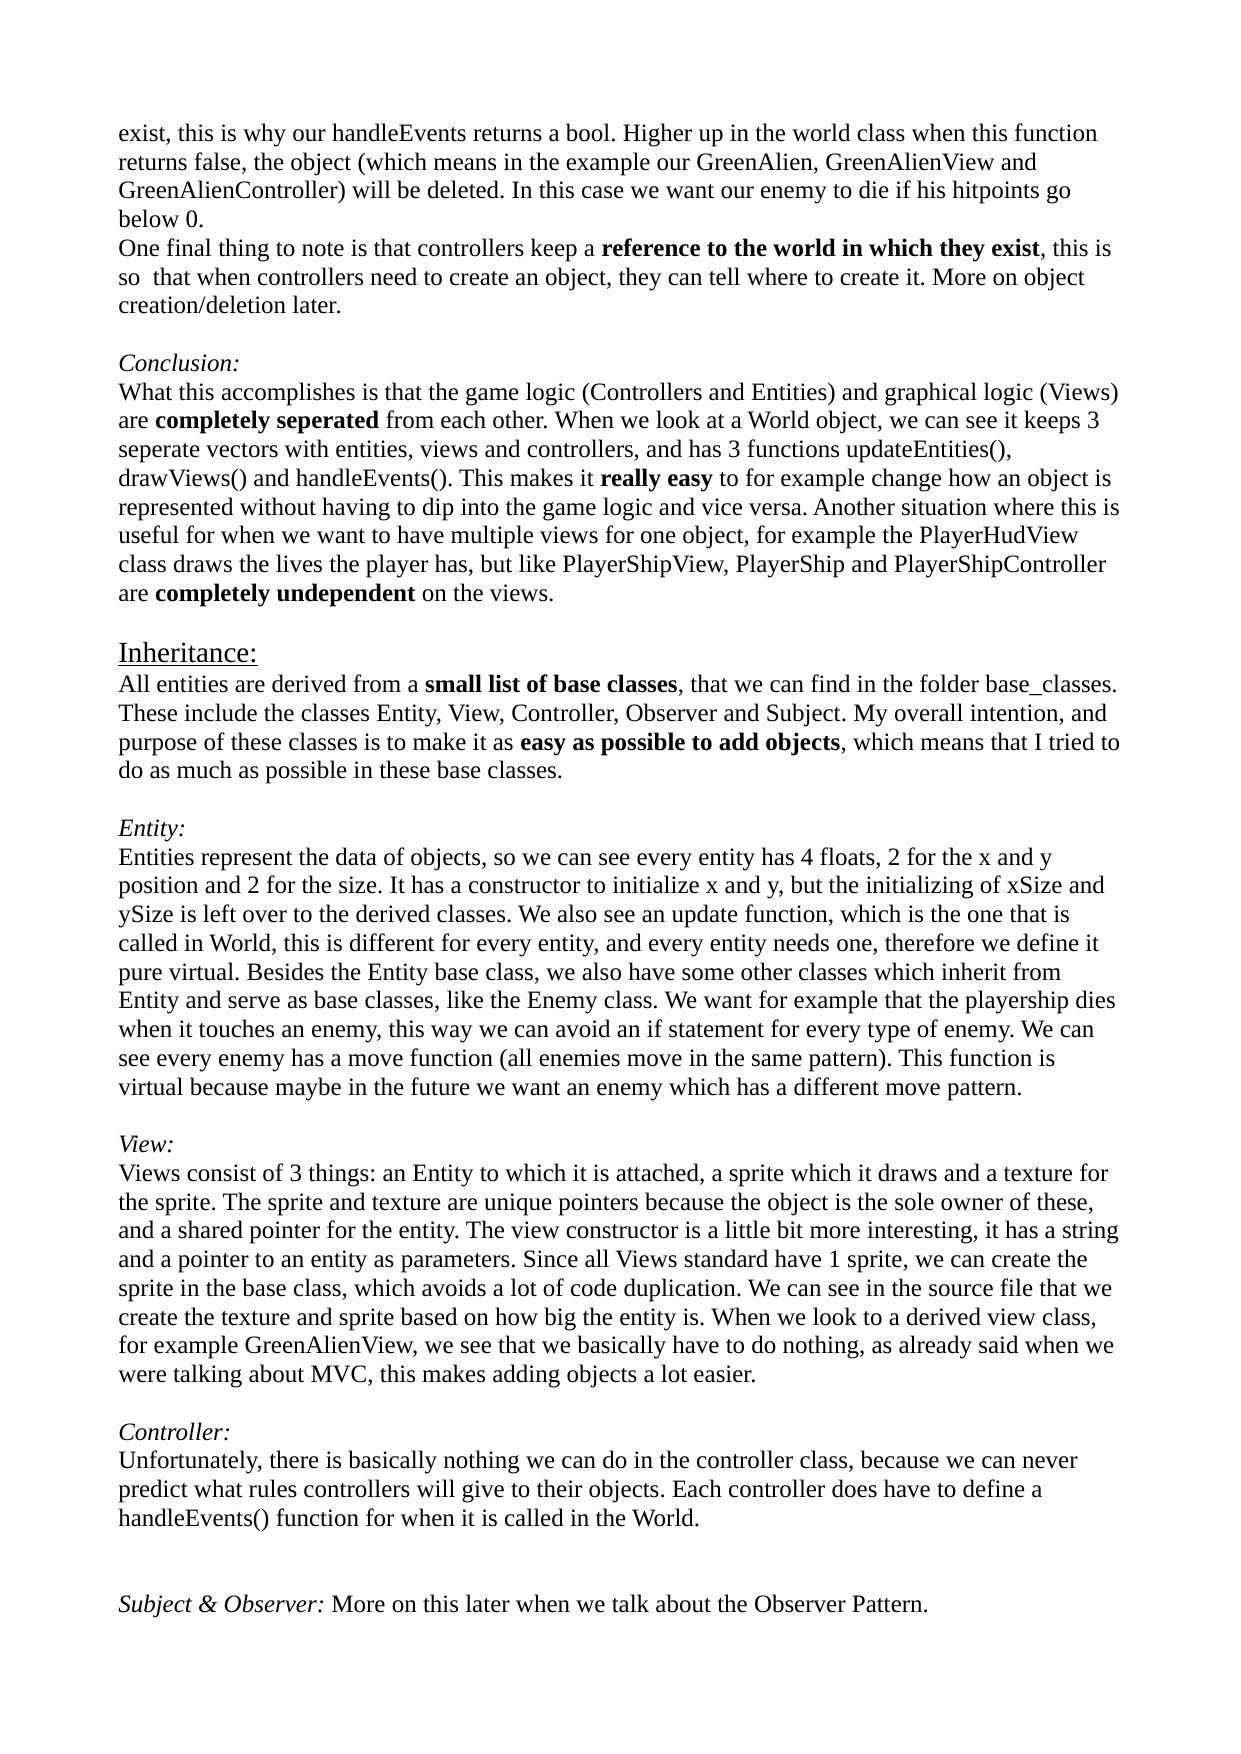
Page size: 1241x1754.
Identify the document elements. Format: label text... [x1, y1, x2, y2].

text What this accomplishes is that the game logic (Controllers and Entities) and graphical logic (Views) are completely seperated from each other. When we look at a World object, we can see it keeps 3 seperate vectors with entities, views and controllers, and has 3 functions updateEntities(), drawViews() and handleEvents(). This makes it really easy to for example change how an object is represented without having to dip into the game logic and vice versa. Another situation where this is useful for when we want to have multiple views for one object, for example the PlayerHudView class draws the lives the player has, but like PlayerShipView, PlayerShip and PlayerShipController are completely undependent on the views. [118, 377, 1122, 607]
text Entities represent the data of objects, so we can see every entity has 4 floats, 2 for the x and y position and 2 for the size. It has a constructor to initialize x and y, but the initializing of xSize and ySize is left over to the derived classes. We also see an update function, which is the one that is called in World, this is different for every entity, and every entity needs one, therefore we define it pure virtual. Besides the Entity base class, we also have some other classes which inherit from Entity and serve as base classes, like the Enemy class. We want for example that the playership dies when it touches an enemy, this way we can avoid an if statement for every type of enemy. We can see every enemy has a move function (all enemies move in the same pattern). This function is virtual because maybe in the future we want an enemy which has a different move pattern. [118, 842, 1122, 1100]
text All entities are derived from a small list of base classes, that we can find in the folder base_classes. These include the classes Entity, View, Controller, Observer and Subject. My overall intention, and purpose of these classes is to make it as easy as possible to add objects, which means that I tried to do as much as possible in these base classes. [118, 669, 1122, 784]
text Inheritance: [118, 636, 1122, 669]
text Unfortunately, there is basically nothing we can do in the controller class, because we can never predict what rules controllers will give to their objects. Each controller does have to define a handleEvents() function for when it is called in the World. [118, 1445, 1122, 1532]
text Subject & Observer: More on this later when we talk about the Observer Pattern. [118, 1589, 1122, 1618]
text Views consist of 3 things: an Entity to which it is attached, a sprite which it draws and a texture for the sprite. The sprite and texture are unique pointers because the object is the sole owner of these, and a shared pointer for the entity. The view constructor is a little bit more interesting, it has a string and a pointer to an entity as parameters. Since all Views standard have 1 sprite, we can create the sprite in the base class, which avoids a lot of code duplication. We can see in the source file that we create the texture and sprite based on how big the entity is. When we look to a derived view class, for example GreenAlienView, we see that we basically have to do nothing, as already said when we were talking about MVC, this makes adding objects a lot easier. [118, 1158, 1122, 1388]
text exist, this is why our handleEvents returns a bool. Higher up in the world class when this function returns false, the object (which means in the example our GreenAlien, GreenAlienView and GreenAlienController) will be deleted. In this case we want our enemy to die if his hitpoints go below 0. [118, 118, 1122, 233]
text Controller: [118, 1417, 1122, 1445]
text One final thing to note is that controllers keep a reference to the world in which they exist, this is so that when controllers need to create an object, they can tell where to create it. More on object creation/deletion later. [118, 233, 1122, 319]
text Entity: [118, 813, 1122, 842]
text View: [118, 1129, 1122, 1158]
text Conclusion: [118, 348, 1122, 377]
